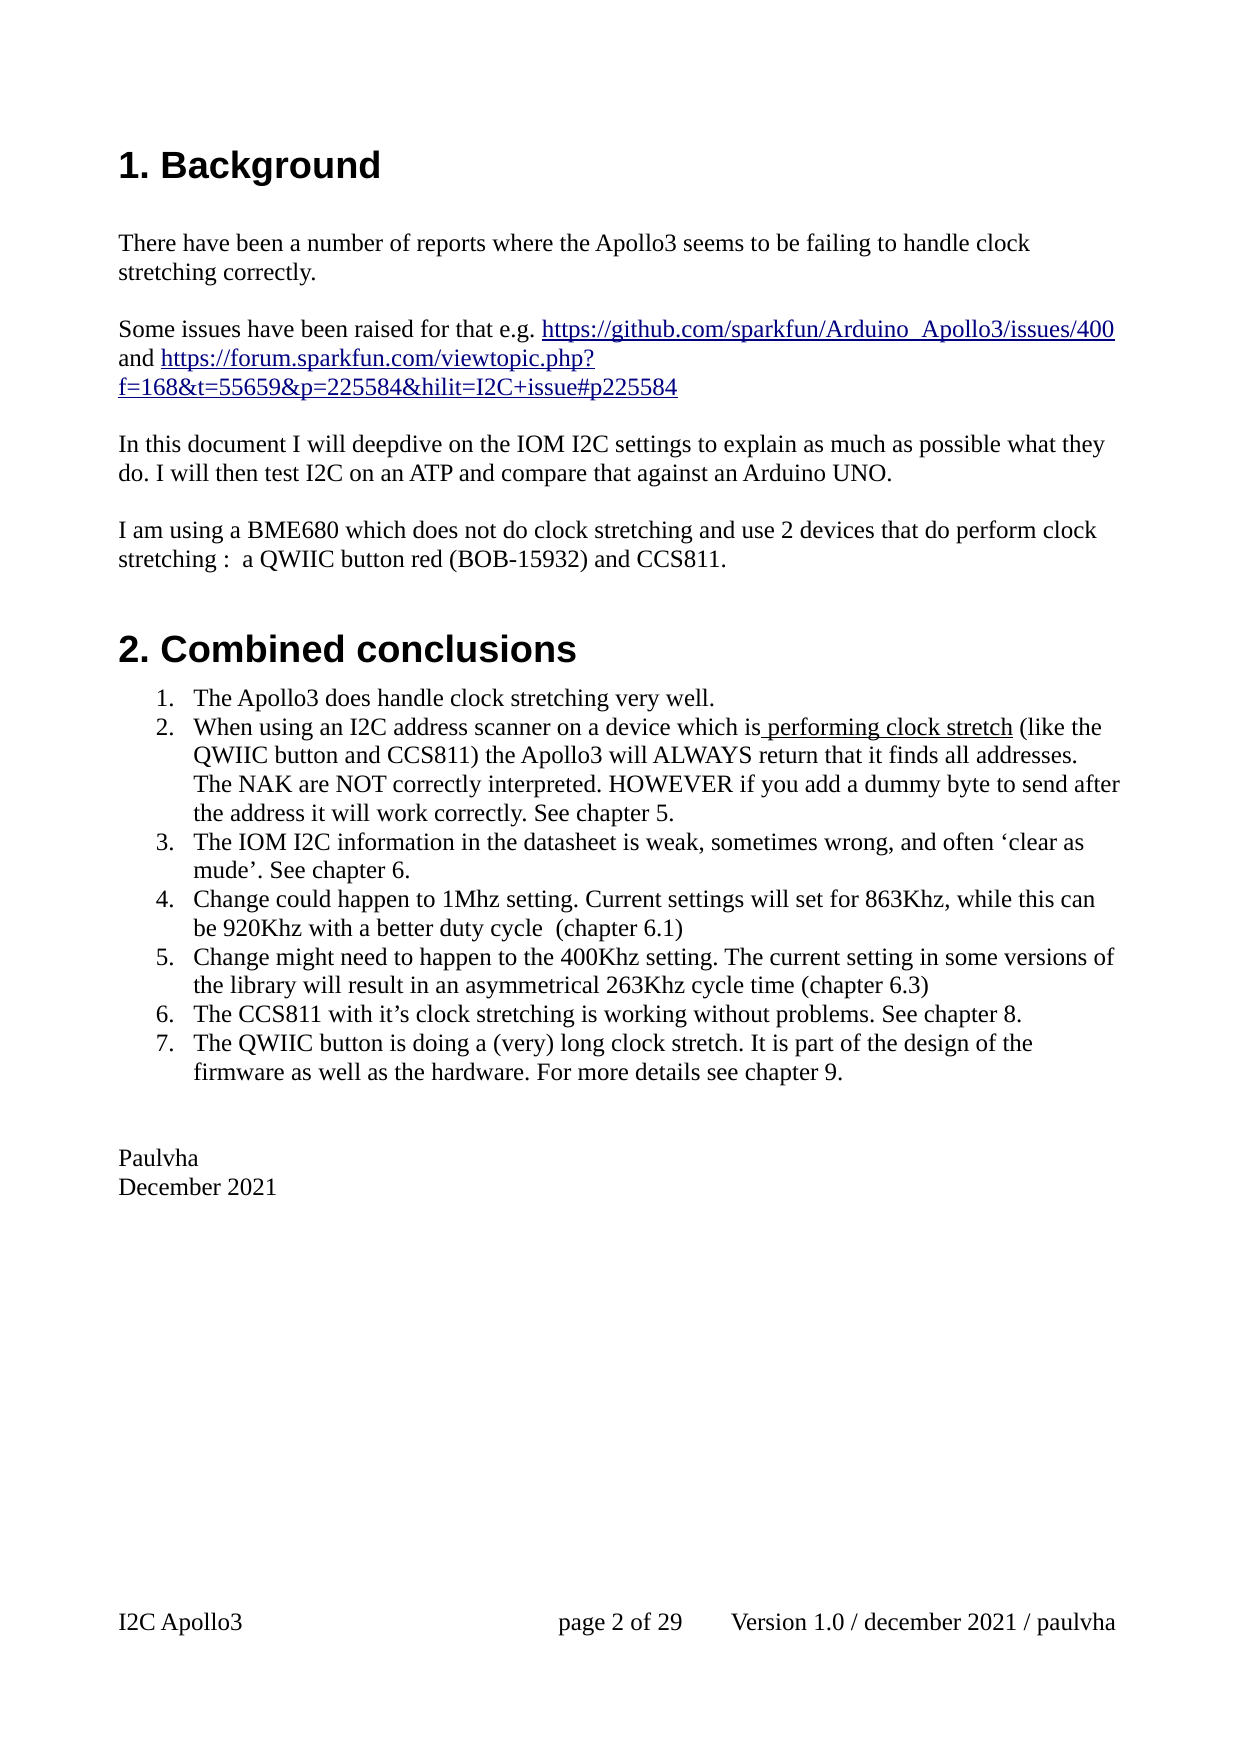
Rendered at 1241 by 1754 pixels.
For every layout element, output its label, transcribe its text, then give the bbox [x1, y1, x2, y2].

list The IOM I2C information in the datasheet is weak, sometimes wrong, and often ‘clear as mude’. See chapter 6. [156, 827, 1122, 884]
list The QWIIC button is doing a (very) long clock stretch. It is part of the design of the firmware as well as the hardware. For more details see chapter 9. [156, 1028, 1122, 1085]
text I am using a BME680 which does not do clock stretching and use 2 devices that do perform clock stretching : a QWIIC button red (BOB-15932) and CCS811. [118, 516, 1122, 573]
list When using an I2C address scanner on a device which is performing clock stretch (like the QWIIC button and CCS811) the Apollo3 will ALWAYS return that it finds all addresses. The NAK are NOT correctly interpreted. HOWEVER if you add a dummy byte to send after the address it will work correctly. See chapter 5. [156, 712, 1122, 827]
list The Apollo3 does handle clock stretching very well. [156, 683, 1122, 712]
list The CCS811 with it’s clock stretching is working without problems. See chapter 8. [156, 999, 1122, 1028]
text Paulvha [118, 1143, 1122, 1172]
list Change could happen to 1Mhz setting. Current settings will set for 863Khz, while this can be 920Khz with a better duty cycle (chapter 6.1) [156, 884, 1122, 942]
text There have been a number of reports where the Apollo3 seems to be failing to handle clock stretching correctly. [118, 228, 1122, 286]
text In this document I will deepdive on the IOM I2C settings to explain as much as possible what they do. I will then test I2C on an ATP and compare that against an Arduino UNO. [118, 429, 1122, 487]
subtitle 2. Combined conclusions [118, 627, 1122, 670]
subtitle 1. Background [118, 143, 1122, 187]
list Change might need to happen to the 400Khz setting. The current setting in some versions of the library will result in an asymmetrical 263Khz cycle time (chapter 6.3) [156, 942, 1122, 999]
text December 2021 [118, 1172, 1122, 1200]
text and https://forum.sparkfun.com/viewtopic.php?f=168&t=55659&p=225584&hilit=I2C+issue#p225584 [118, 343, 1122, 401]
text Some issues have been raised for that e.g. https://github.com/sparkfun/Arduino_Apollo3/issues/400 [118, 314, 1122, 343]
